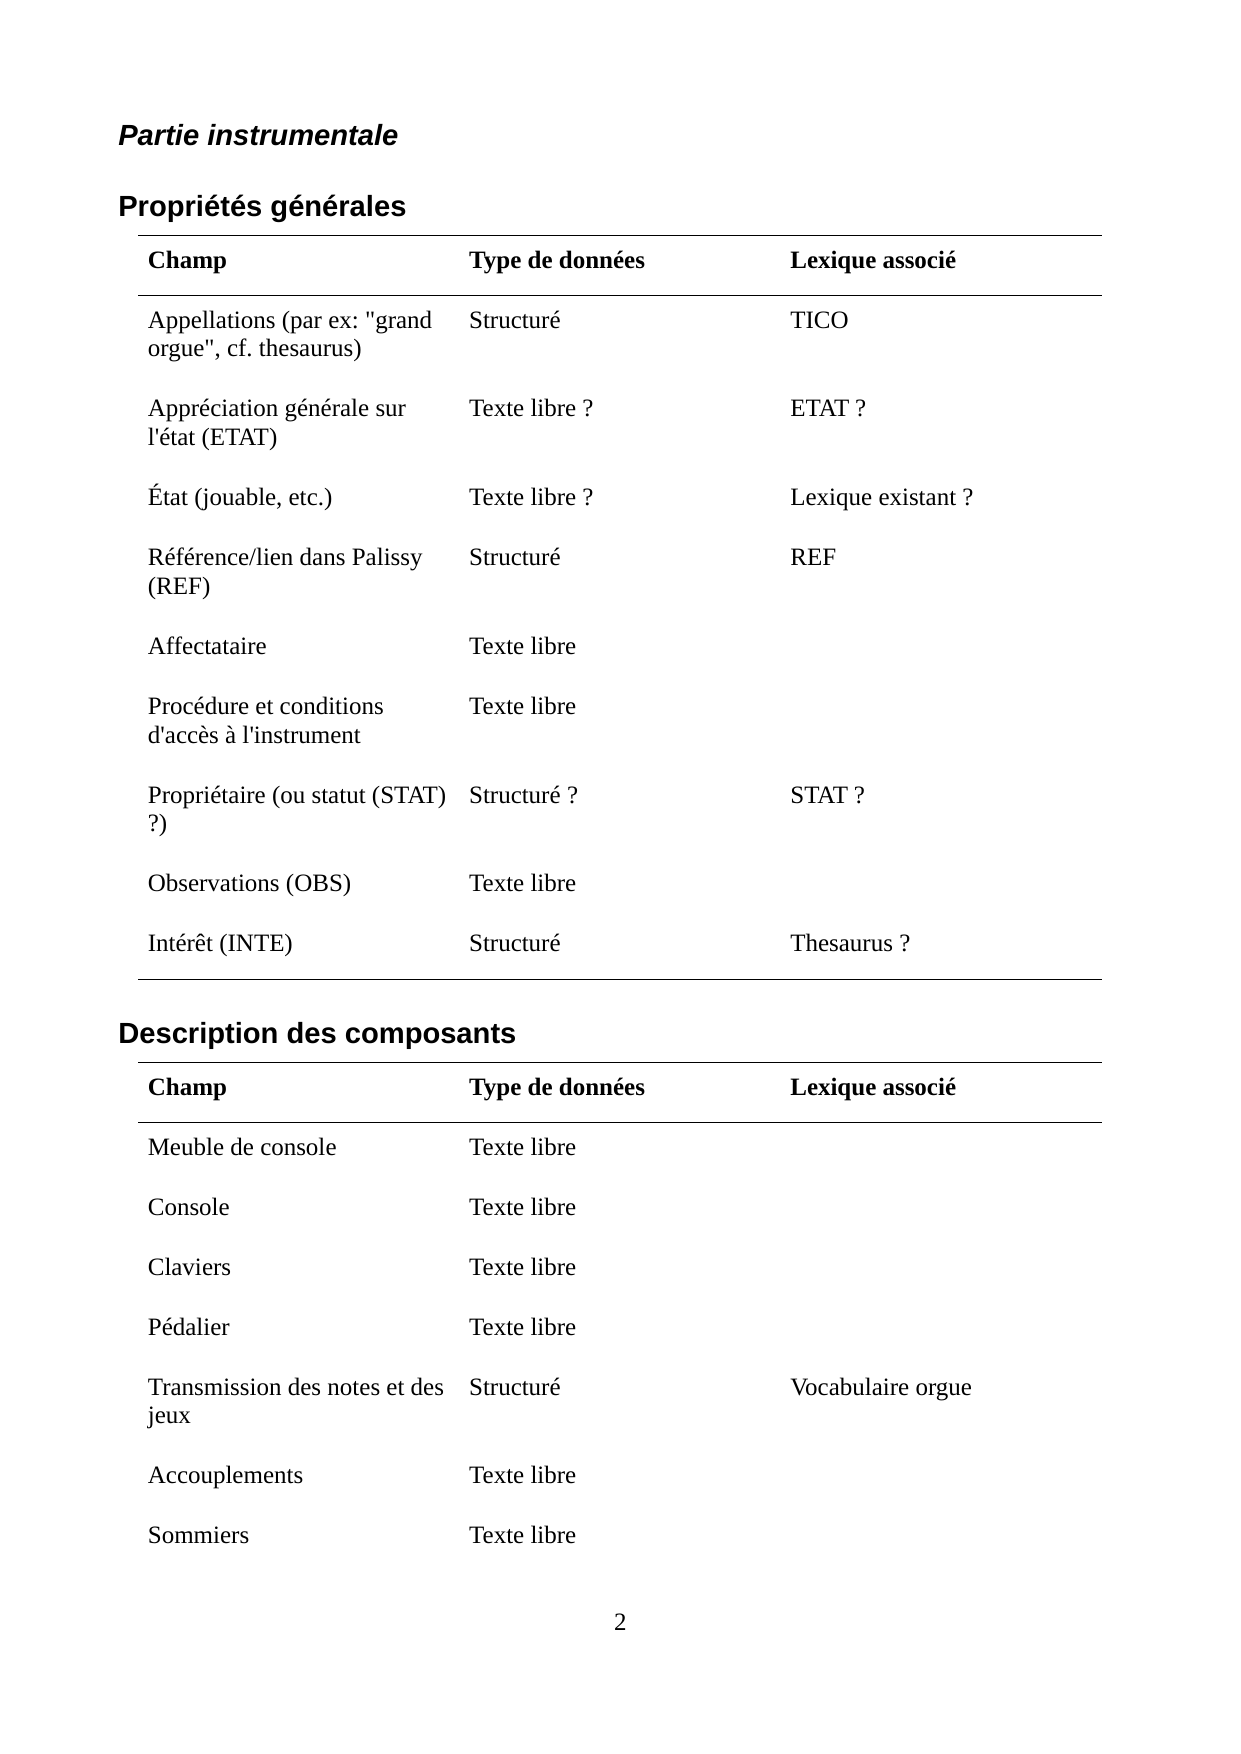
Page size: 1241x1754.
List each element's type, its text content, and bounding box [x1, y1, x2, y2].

table_cell Pédalier [138, 1302, 459, 1362]
subtitle Partie instrumentale [118, 118, 1122, 152]
table_cell [781, 682, 1102, 770]
table_cell Structuré [460, 533, 781, 622]
table_cell Meuble de console [138, 1123, 459, 1182]
table_cell Texte libre ? [460, 384, 781, 473]
table_cell Structuré ? [460, 770, 781, 859]
table_cell Structuré [460, 919, 781, 979]
table_cell [781, 1451, 1102, 1511]
table_cell État (jouable, etc.) [138, 473, 459, 533]
table_cell Structuré [460, 296, 781, 384]
table_cell [781, 1123, 1102, 1182]
table_cell Thesaurus ? [781, 919, 1102, 979]
table_cell Appréciation générale sur l'état (ETAT) [138, 384, 459, 473]
table_cell Observations (OBS) [138, 859, 459, 919]
table_cell Console [138, 1182, 459, 1242]
table_cell TICO [781, 296, 1102, 384]
table_header Champ [138, 236, 459, 295]
table_cell REF [781, 533, 1102, 622]
table_header Type de données [460, 236, 781, 295]
table_cell [781, 1302, 1102, 1362]
table_header Type de données [460, 1063, 781, 1122]
table_cell Structuré [460, 1362, 781, 1451]
table_cell ETAT ? [781, 384, 1102, 473]
table_cell [781, 859, 1102, 919]
table_cell STAT ? [781, 770, 1102, 859]
table_cell Accouplements [138, 1451, 459, 1511]
table_cell Appellations (par ex: "grand orgue", cf. thesaurus) [138, 296, 459, 384]
table_cell Texte libre [460, 1511, 781, 1571]
table_cell Référence/lien dans Palissy (REF) [138, 533, 459, 622]
table_cell Intérêt (INTE) [138, 919, 459, 979]
table_cell Texte libre [460, 1242, 781, 1302]
table_cell Sommiers [138, 1511, 459, 1571]
table_cell [781, 1182, 1102, 1242]
table_cell Propriétaire (ou statut (STAT) ?) [138, 770, 459, 859]
table_header Lexique associé [781, 236, 1102, 295]
table_cell [781, 1511, 1102, 1571]
table_cell Texte libre [460, 1302, 781, 1362]
table_cell Texte libre [460, 1182, 781, 1242]
table_cell Texte libre [460, 1451, 781, 1511]
table_cell Affectataire [138, 622, 459, 682]
table_header Champ [138, 1063, 459, 1122]
table_cell Lexique existant ? [781, 473, 1102, 533]
table_cell Procédure et conditions d'accès à l'instrument [138, 682, 459, 770]
table_cell [781, 1242, 1102, 1302]
table_cell Texte libre [460, 682, 781, 770]
table_header Lexique associé [781, 1063, 1102, 1122]
table_cell Texte libre [460, 622, 781, 682]
table_cell Transmission des notes et des jeux [138, 1362, 459, 1451]
table_cell Texte libre [460, 1123, 781, 1182]
subtitle Propriétés générales [118, 189, 1122, 223]
table_cell Vocabulaire orgue [781, 1362, 1102, 1451]
table_cell Texte libre ? [460, 473, 781, 533]
table_cell Claviers [138, 1242, 459, 1302]
table_cell [781, 622, 1102, 682]
table_cell Texte libre [460, 859, 781, 919]
subtitle Description des composants [118, 1016, 1122, 1049]
